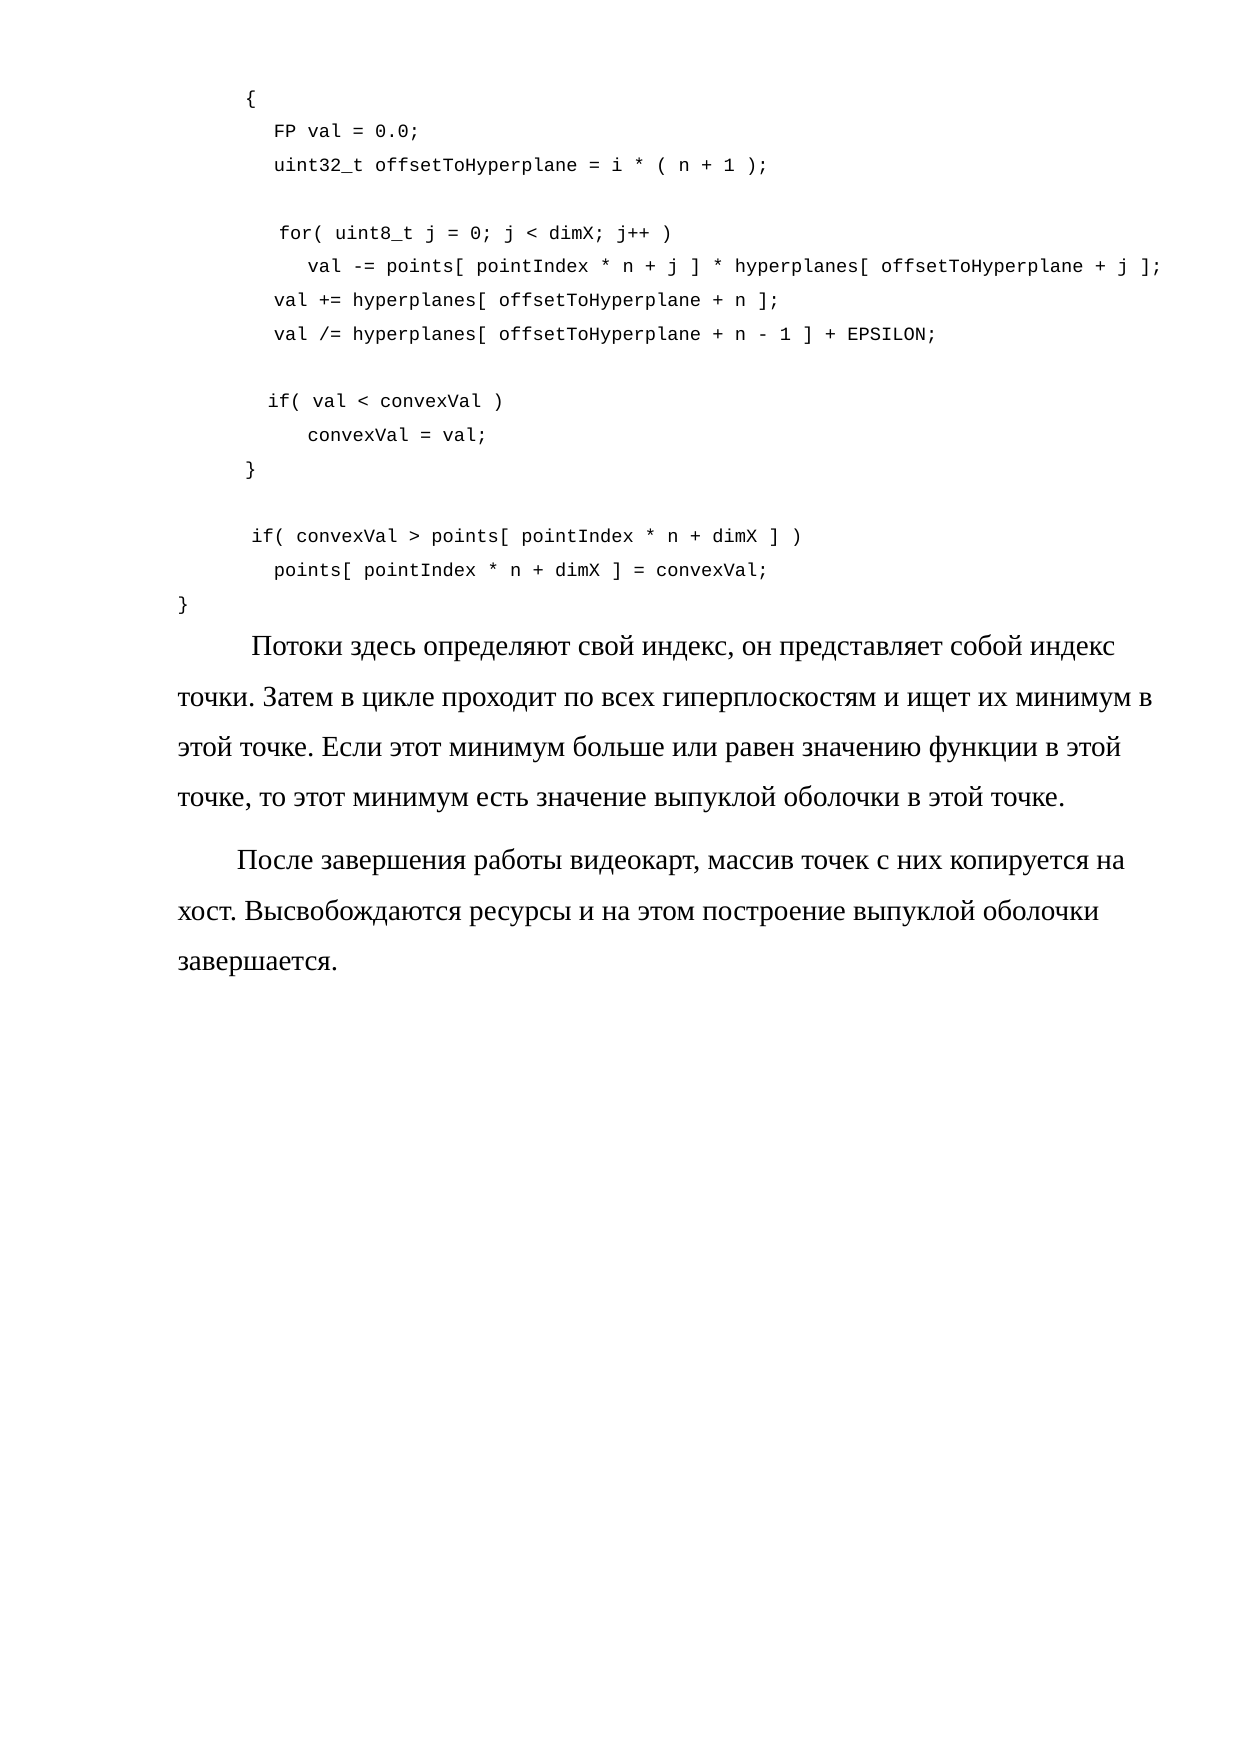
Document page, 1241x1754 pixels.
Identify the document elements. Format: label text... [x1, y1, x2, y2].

text if( convexVal > points[ pointIndex * n + dimX ] ) [177, 527, 1181, 548]
text } [177, 595, 1181, 616]
text } [177, 460, 1181, 481]
text convexVal = val; [177, 426, 1181, 447]
text Потоки здесь определяют свой индекс, он представляет собой индекс точки. Затем в цикле проходит по всех гиперплоскостям и ищет их минимум в этой точке. Если этот минимум больше или равен значению функции в этой точке, то этот минимум есть значение выпуклой оболочки в этой точке. [177, 628, 1181, 813]
text if( val < convexVal ) [177, 392, 1181, 413]
text FP val = 0.0; [177, 122, 1181, 143]
text val -= points[ pointIndex * n + j ] * hyperplanes[ offsetToHyperplane + j ]; [177, 257, 1181, 278]
text for( uint8_t j = 0; j < dimX; j++ ) [177, 223, 1181, 245]
text val /= hyperplanes[ offsetToHyperplane + n - 1 ] + EPSILON; [177, 325, 1181, 346]
text points[ pointIndex * n + dimX ] = convexVal; [177, 561, 1181, 582]
text val += hyperplanes[ offsetToHyperplane + n ]; [177, 291, 1181, 312]
text uint32_t offsetToHyperplane = i * ( n + 1 ); [177, 156, 1181, 177]
text { [177, 88, 1181, 110]
text После завершения работы видеокарт, массив точек с них копируется на хост. Высвобождаются ресурсы и на этом построение выпуклой оболочки завершается. [177, 842, 1181, 976]
